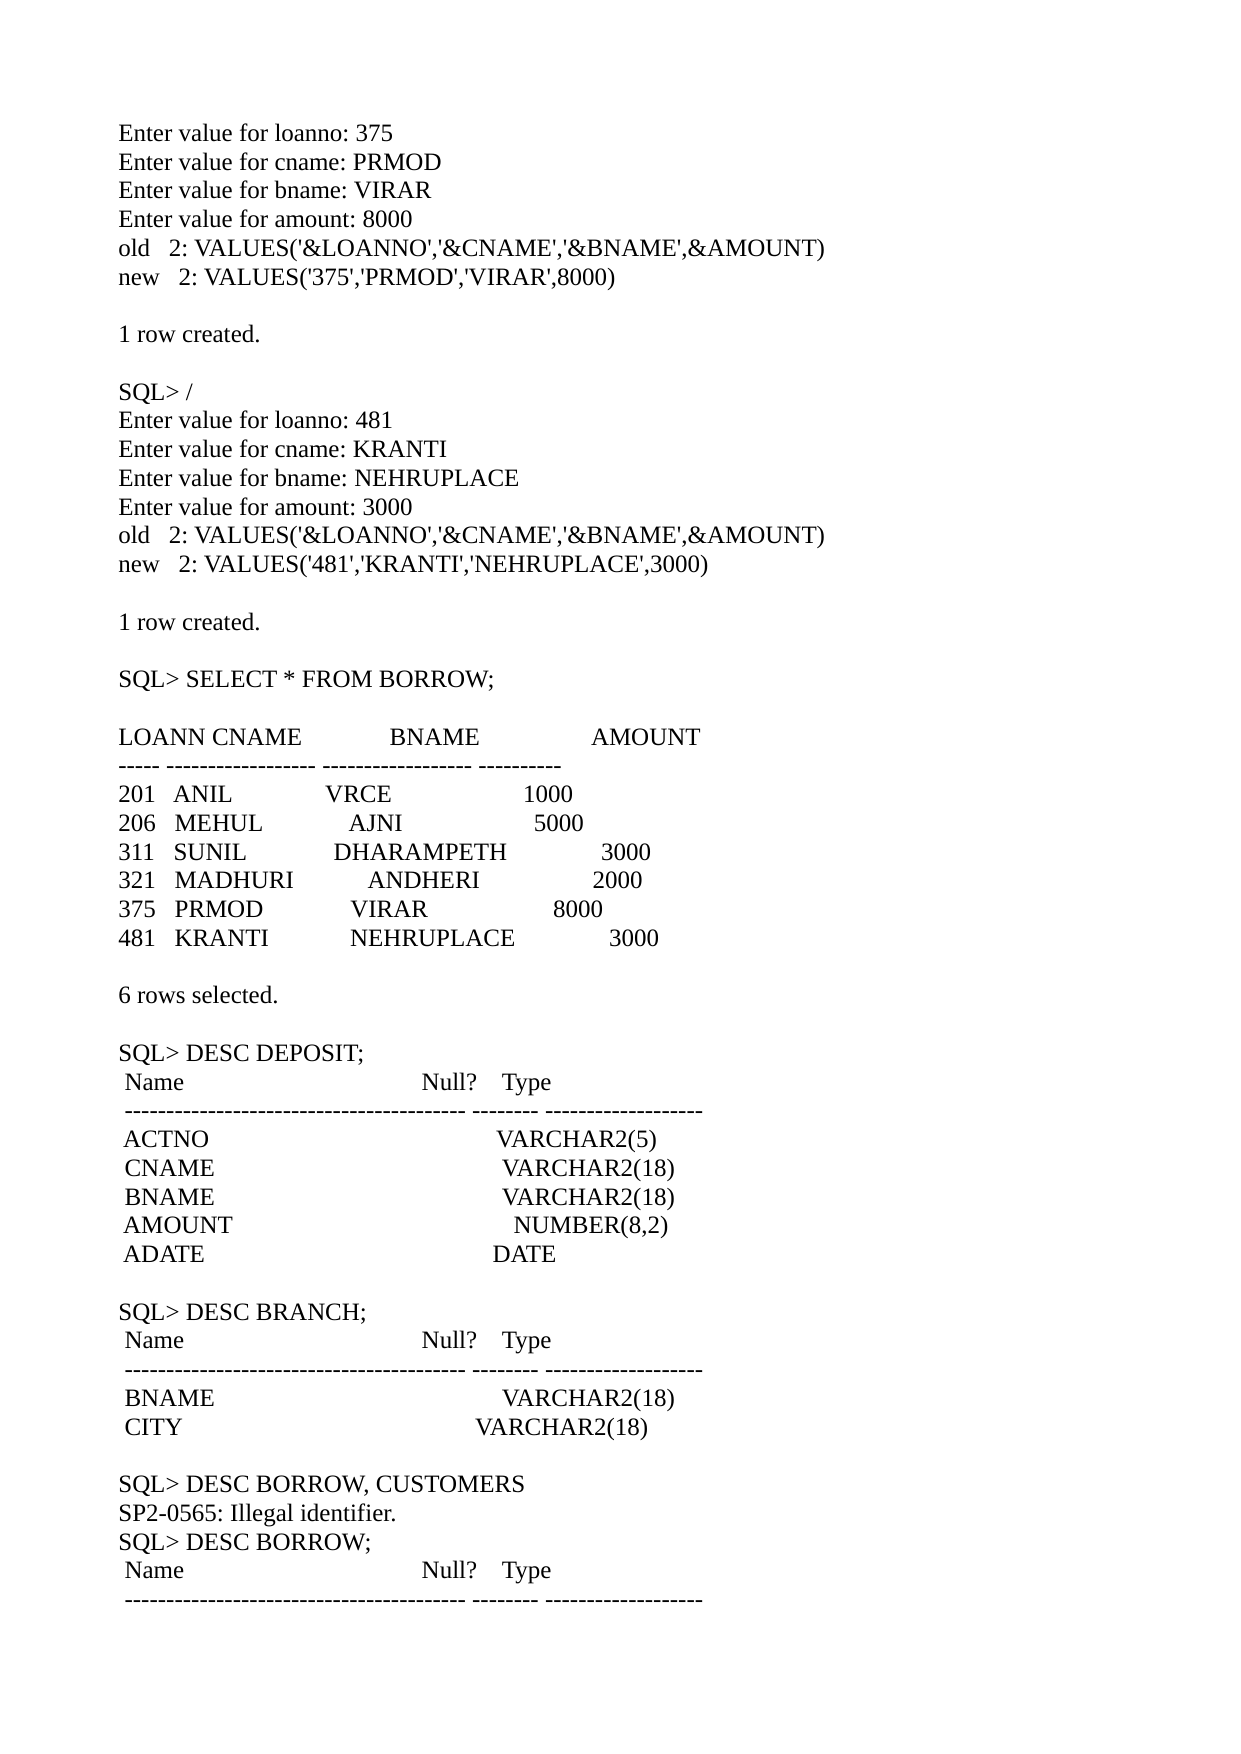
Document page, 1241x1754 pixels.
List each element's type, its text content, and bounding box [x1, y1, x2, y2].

text CITY VARCHAR2(18) [118, 1412, 1122, 1441]
text SQL> DESC BORROW, CUSTOMERS [118, 1469, 1122, 1498]
text Enter value for amount: 3000 [118, 492, 1122, 521]
text Enter value for cname: PRMOD [118, 147, 1122, 176]
text Enter value for amount: 8000 [118, 204, 1122, 233]
text Name Null? Type [118, 1326, 1122, 1354]
text 1 row created. [118, 319, 1122, 348]
text 201 ANIL VRCE 1000 [118, 779, 1122, 808]
text new 2: VALUES('481','KRANTI','NEHRUPLACE',3000) [118, 549, 1122, 578]
text SQL> SELECT * FROM BORROW; [118, 664, 1122, 693]
text 6 rows selected. [118, 981, 1122, 1009]
text 321 MADHURI ANDHERI 2000 [118, 866, 1122, 894]
text LOANN CNAME BNAME AMOUNT [118, 722, 1122, 751]
text ----- ------------------ ------------------ ---------- [118, 751, 1122, 779]
text SP2-0565: Illegal identifier. [118, 1498, 1122, 1527]
text Enter value for loanno: 481 [118, 406, 1122, 434]
text 311 SUNIL DHARAMPETH 3000 [118, 837, 1122, 866]
text Enter value for cname: KRANTI [118, 434, 1122, 463]
text SQL> DESC BRANCH; [118, 1297, 1122, 1326]
text ----------------------------------------- -------- ------------------- [118, 1096, 1122, 1124]
text 481 KRANTI NEHRUPLACE 3000 [118, 923, 1122, 952]
text ----------------------------------------- -------- ------------------- [118, 1584, 1122, 1613]
text Enter value for bname: NEHRUPLACE [118, 463, 1122, 492]
text CNAME VARCHAR2(18) [118, 1153, 1122, 1182]
text 1 row created. [118, 607, 1122, 636]
text Enter value for bname: VIRAR [118, 176, 1122, 204]
text BNAME VARCHAR2(18) [118, 1182, 1122, 1211]
text Name Null? Type [118, 1067, 1122, 1096]
text new 2: VALUES('375','PRMOD','VIRAR',8000) [118, 262, 1122, 291]
text old 2: VALUES('&LOANNO','&CNAME','&BNAME',&AMOUNT) [118, 521, 1122, 549]
text Name Null? Type [118, 1556, 1122, 1584]
text SQL> / [118, 377, 1122, 406]
text 375 PRMOD VIRAR 8000 [118, 894, 1122, 923]
text ----------------------------------------- -------- ------------------- [118, 1354, 1122, 1383]
text AMOUNT NUMBER(8,2) [118, 1211, 1122, 1239]
text SQL> DESC DEPOSIT; [118, 1038, 1122, 1067]
text BNAME VARCHAR2(18) [118, 1383, 1122, 1412]
text ADATE DATE [118, 1239, 1122, 1268]
text old 2: VALUES('&LOANNO','&CNAME','&BNAME',&AMOUNT) [118, 233, 1122, 262]
text Enter value for loanno: 375 [118, 118, 1122, 147]
text 206 MEHUL AJNI 5000 [118, 808, 1122, 837]
text SQL> DESC BORROW; [118, 1527, 1122, 1556]
text ACTNO VARCHAR2(5) [118, 1124, 1122, 1153]
